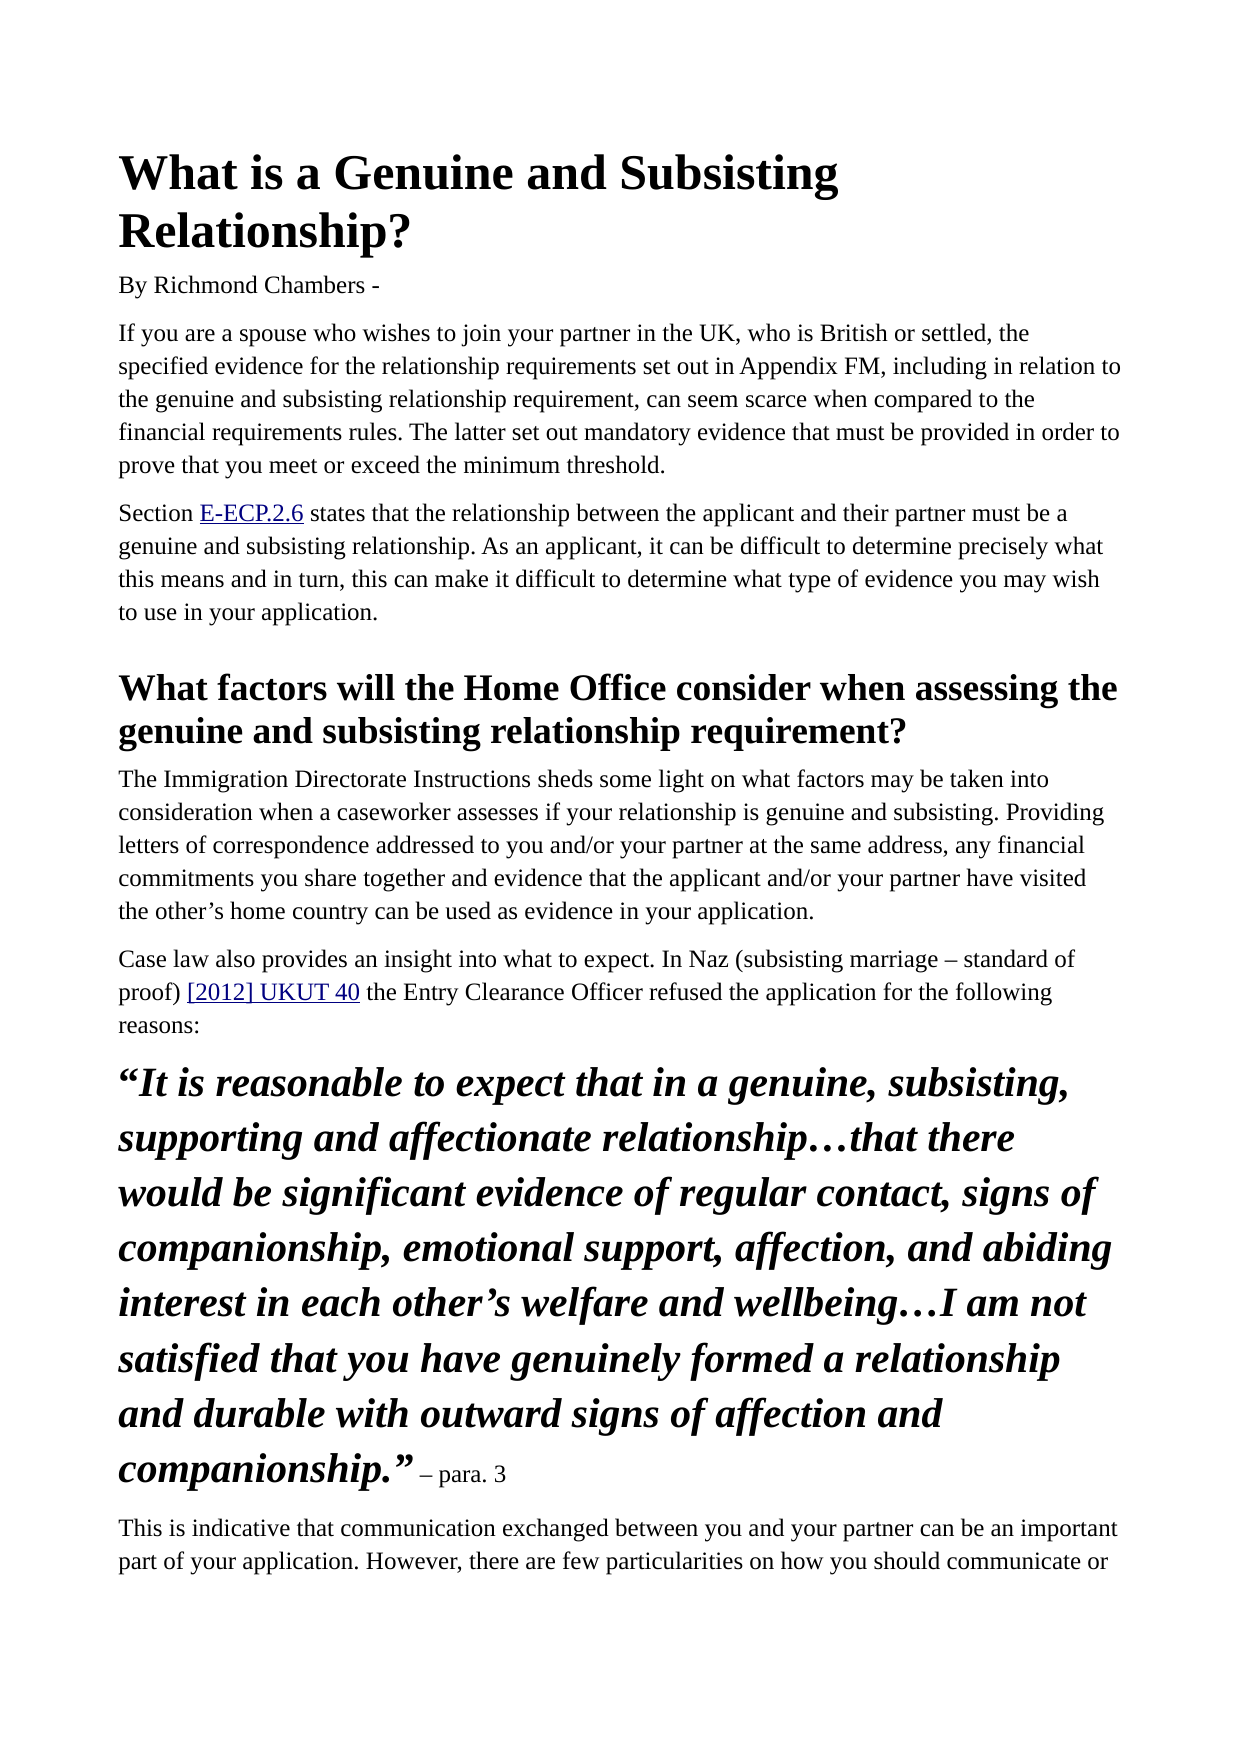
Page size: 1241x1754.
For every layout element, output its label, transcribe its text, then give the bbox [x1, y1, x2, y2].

subtitle What is a Genuine and Subsisting Relationship? [118, 143, 1122, 258]
text This is indicative that communication exchanged between you and your partner can be an important part of your application. However, there are few particularities on how you should communicate or [118, 1513, 1122, 1575]
text “It is reasonable to expect that in a genuine, subsisting, supporting and affectionate relationship…that there would be significant evidence of regular contact, signs of companionship, emotional support, affection, and abiding interest in each other’s welfare and wellbeing…I am not satisfied that you have genuinely formed a relationship and durable with outward signs of affection and companionship.” – para. 3 [118, 1057, 1122, 1491]
text By Richmond Chambers - [118, 271, 1122, 299]
subtitle What factors will the Home Office consider when assessing the genuine and subsisting relationship requirement? [118, 665, 1122, 752]
text If you are a spouse who wishes to join your partner in the UK, who is British or settled, the specified evidence for the relationship requirements set out in Appendix FM, including in relation to the genuine and subsisting relationship requirement, can seem scarce when compared to the financial requirements rules. The latter set out mandatory evidence that must be provided in order to prove that you meet or exceed the minimum threshold. [118, 318, 1122, 479]
text Case law also provides an insight into what to expect. In Naz (subsisting marriage – standard of proof) [2012] UKUT 40 the Entry Clearance Officer refused the application for the following reasons: [118, 944, 1122, 1039]
text Section E-ECP.2.6 states that the relationship between the applicant and their partner must be a genuine and subsisting relationship. As an applicant, it can be difficult to determine precisely what this means and in turn, this can make it difficult to determine what type of evidence you may wish to use in your application. [118, 498, 1122, 626]
text The Immigration Directorate Instructions sheds some light on what factors may be taken into consideration when a caseworker assesses if your relationship is genuine and subsisting. Providing letters of correspondence addressed to you and/or your partner at the same address, any financial commitments you share together and evidence that the applicant and/or your partner have visited the other’s home country can be used as evidence in your application. [118, 764, 1122, 925]
